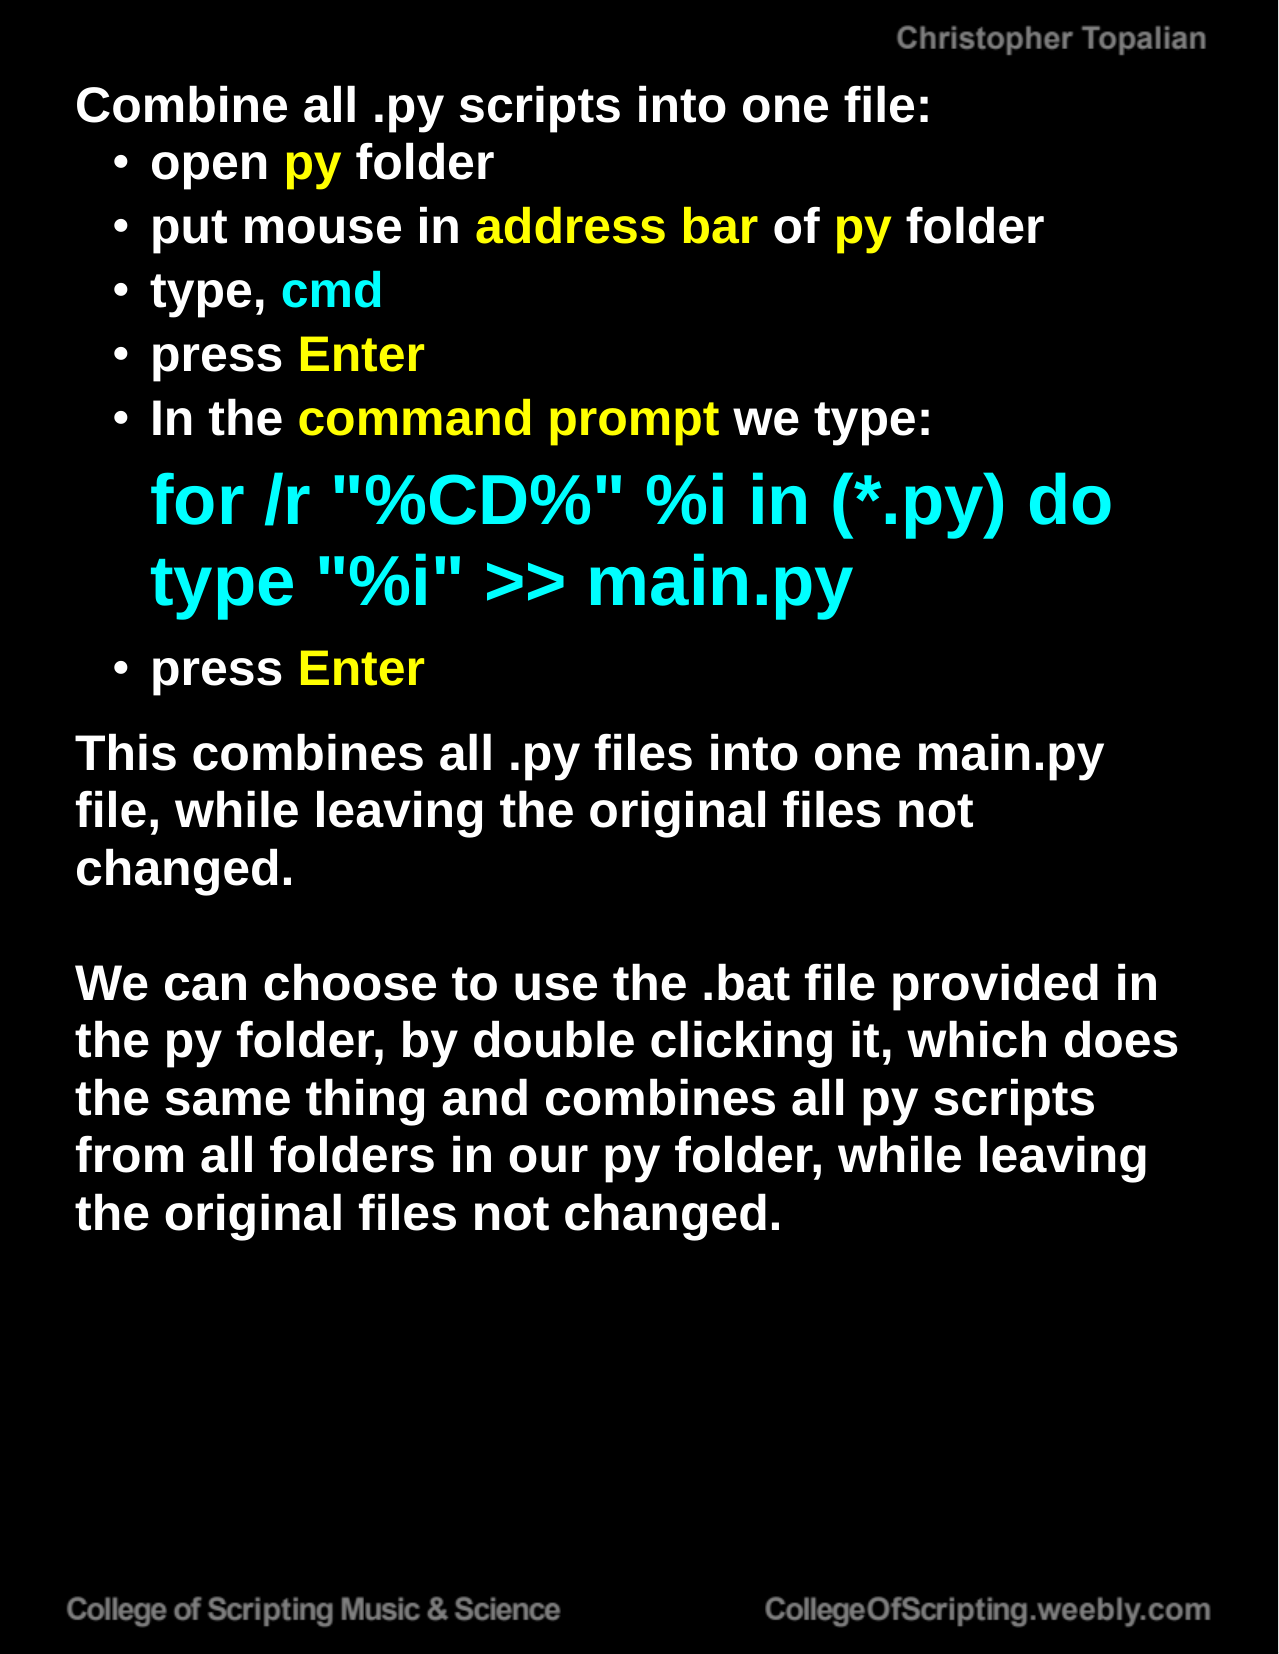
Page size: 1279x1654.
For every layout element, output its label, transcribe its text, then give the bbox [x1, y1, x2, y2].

list open py folder [112, 132, 1203, 190]
list press Enter [112, 639, 1203, 696]
list for /r "%CD%" %i in (*.py) do type "%i" >> main.py [112, 458, 1203, 621]
text This combines all .py files into one main.py file, while leaving the original files not changed. [75, 723, 1203, 896]
list press Enter [112, 324, 1203, 382]
list type, cmd [112, 260, 1203, 318]
text Combine all .py scripts into one file: [75, 75, 1203, 132]
list put mouse in address bar of py folder [112, 196, 1203, 254]
text We can choose to use the .bat file provided in the py folder, by double clicking it, which does the same thing and combines all py scripts from all folders in our py folder, while leaving the original files not changed. [75, 953, 1203, 1241]
list In the command prompt we type: [112, 388, 1203, 446]
